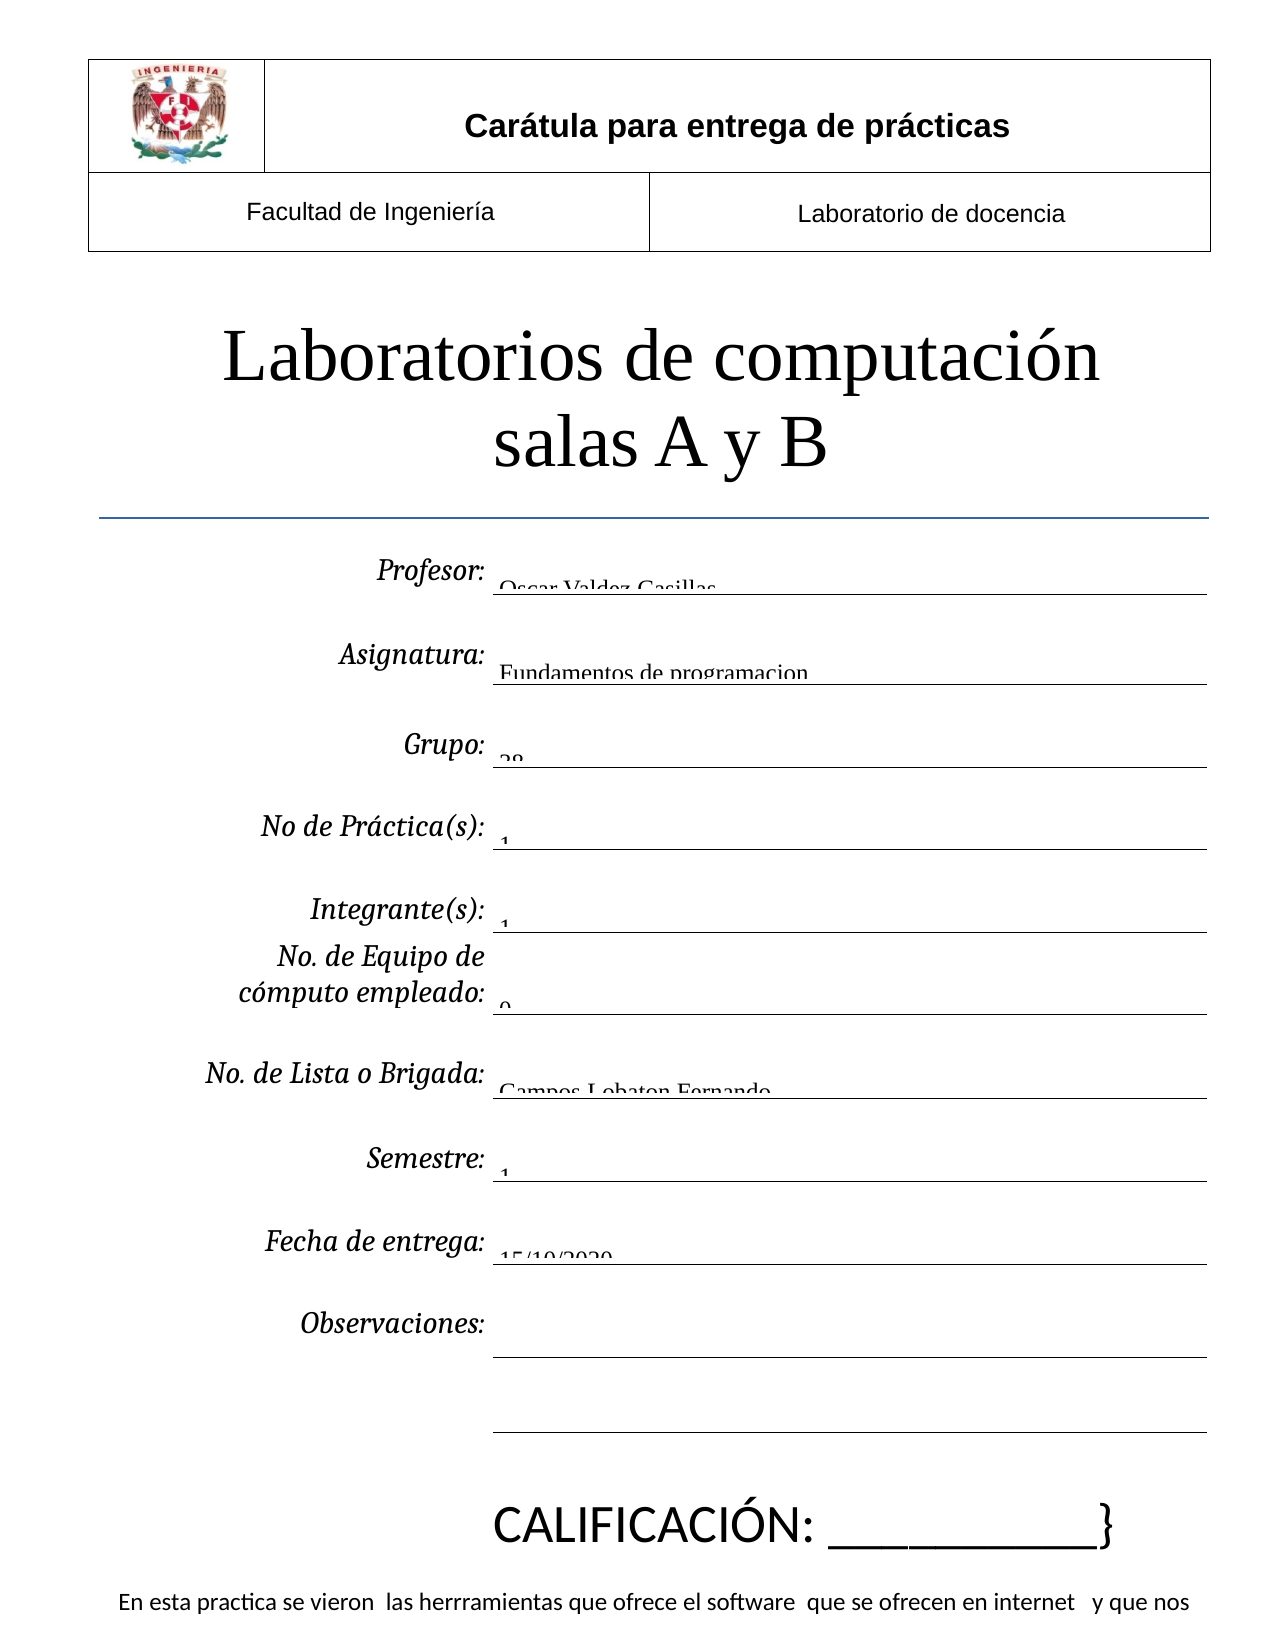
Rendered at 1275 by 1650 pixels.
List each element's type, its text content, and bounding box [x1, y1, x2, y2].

table_header Profesor: [118, 519, 493, 594]
table_cell [493, 1265, 1207, 1357]
table_header [118, 511, 493, 517]
table_cell 15/10/2020 [493, 1182, 1207, 1263]
table_cell Fecha de entrega: [118, 1181, 493, 1263]
table_cell 0 [493, 933, 1207, 1013]
text Laboratorios de computación [118, 310, 1205, 396]
text salas A y B [118, 396, 1205, 482]
table_cell Fundamentos de programacion [493, 595, 1207, 684]
table_cell No de Práctica(s): [118, 766, 493, 849]
table_header Carátula para entrega de prácticas [265, 60, 1210, 172]
table_cell No. de Equipo de cómputo empleado: [118, 932, 493, 1013]
table_header [493, 511, 1207, 517]
table_cell 38 [493, 685, 1207, 766]
table_cell Semestre: [118, 1098, 493, 1181]
table_cell Observaciones: [118, 1264, 493, 1357]
table_cell Facultad de Ingeniería [89, 173, 649, 251]
table_header [89, 60, 264, 172]
table_cell Integrante(s): [118, 849, 493, 932]
table_cell No. de Lista o Brigada: [118, 1014, 493, 1098]
table_cell Laboratorio de docencia [650, 173, 1210, 251]
table_cell [118, 1357, 493, 1432]
table_cell 1 [493, 768, 1207, 849]
table_cell 1 [493, 1099, 1207, 1181]
table_cell [493, 1358, 1207, 1432]
table_cell 1 [493, 850, 1207, 932]
table_cell Campos Lobaton Fernando [493, 1015, 1207, 1098]
text CALIFICACIÓN: __________} [118, 1489, 1205, 1556]
table_cell Asignatura: [118, 594, 493, 684]
table_header Oscar Valdez Casillas [493, 519, 1207, 594]
table_cell Grupo: [118, 684, 493, 766]
text En esta practica se vieron las herrramientas que ofrece el software que se ofrecen en internet y que nos [118, 1586, 1205, 1617]
